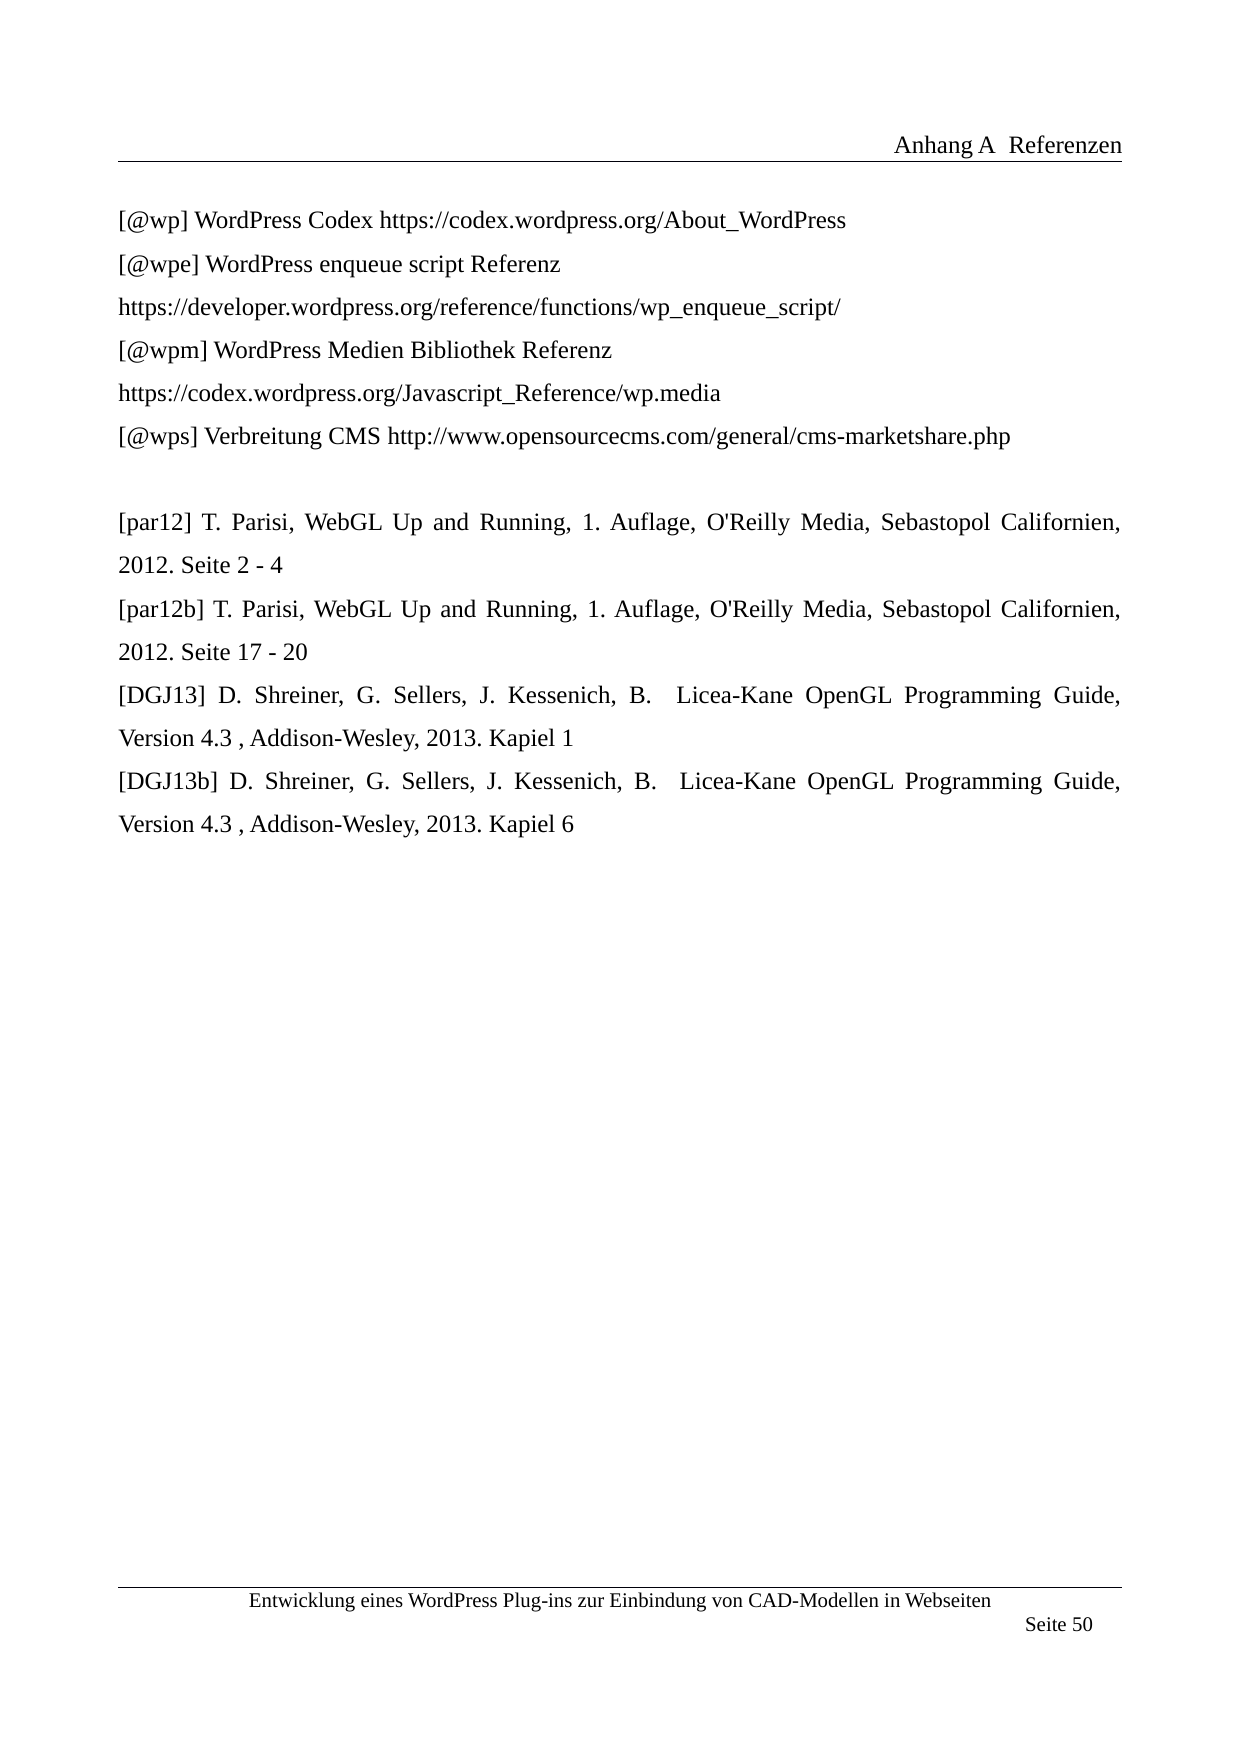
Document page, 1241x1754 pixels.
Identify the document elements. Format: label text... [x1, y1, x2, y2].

text [DGJ13] D. Shreiner, G. Sellers, J. Kessenich, B. Licea-Kane OpenGL Programming Guide, Version 4.3 , Addison-Wesley, 2013. Kapiel 1 [118, 680, 1122, 752]
text [par12b] T. Parisi, WebGL Up and Running, 1. Auflage, O'Reilly Media, Sebastopol Californien, 2012. Seite 17 - 20 [118, 594, 1122, 666]
text [@wps] Verbreitung CMS http://www.opensourcecms.com/general/cms-marketshare.php [118, 421, 1122, 450]
text [par12] T. Parisi, WebGL Up and Running, 1. Auflage, O'Reilly Media, Sebastopol Californien, 2012. Seite 2 - 4 [118, 507, 1122, 579]
text [@wp] WordPress Codex https://codex.wordpress.org/About_WordPress [118, 206, 1122, 234]
text [DGJ13b] D. Shreiner, G. Sellers, J. Kessenich, B. Licea-Kane OpenGL Programming Guide, Version 4.3 , Addison-Wesley, 2013. Kapiel 6 [118, 766, 1122, 838]
text [@wpm] WordPress Medien Bibliothek Referenz https://codex.wordpress.org/Javascript_Reference/wp.media [118, 335, 1122, 407]
text [@wpe] WordPress enqueue script Referenz https://developer.wordpress.org/reference/functions/wp_enqueue_script/ [118, 249, 1122, 321]
